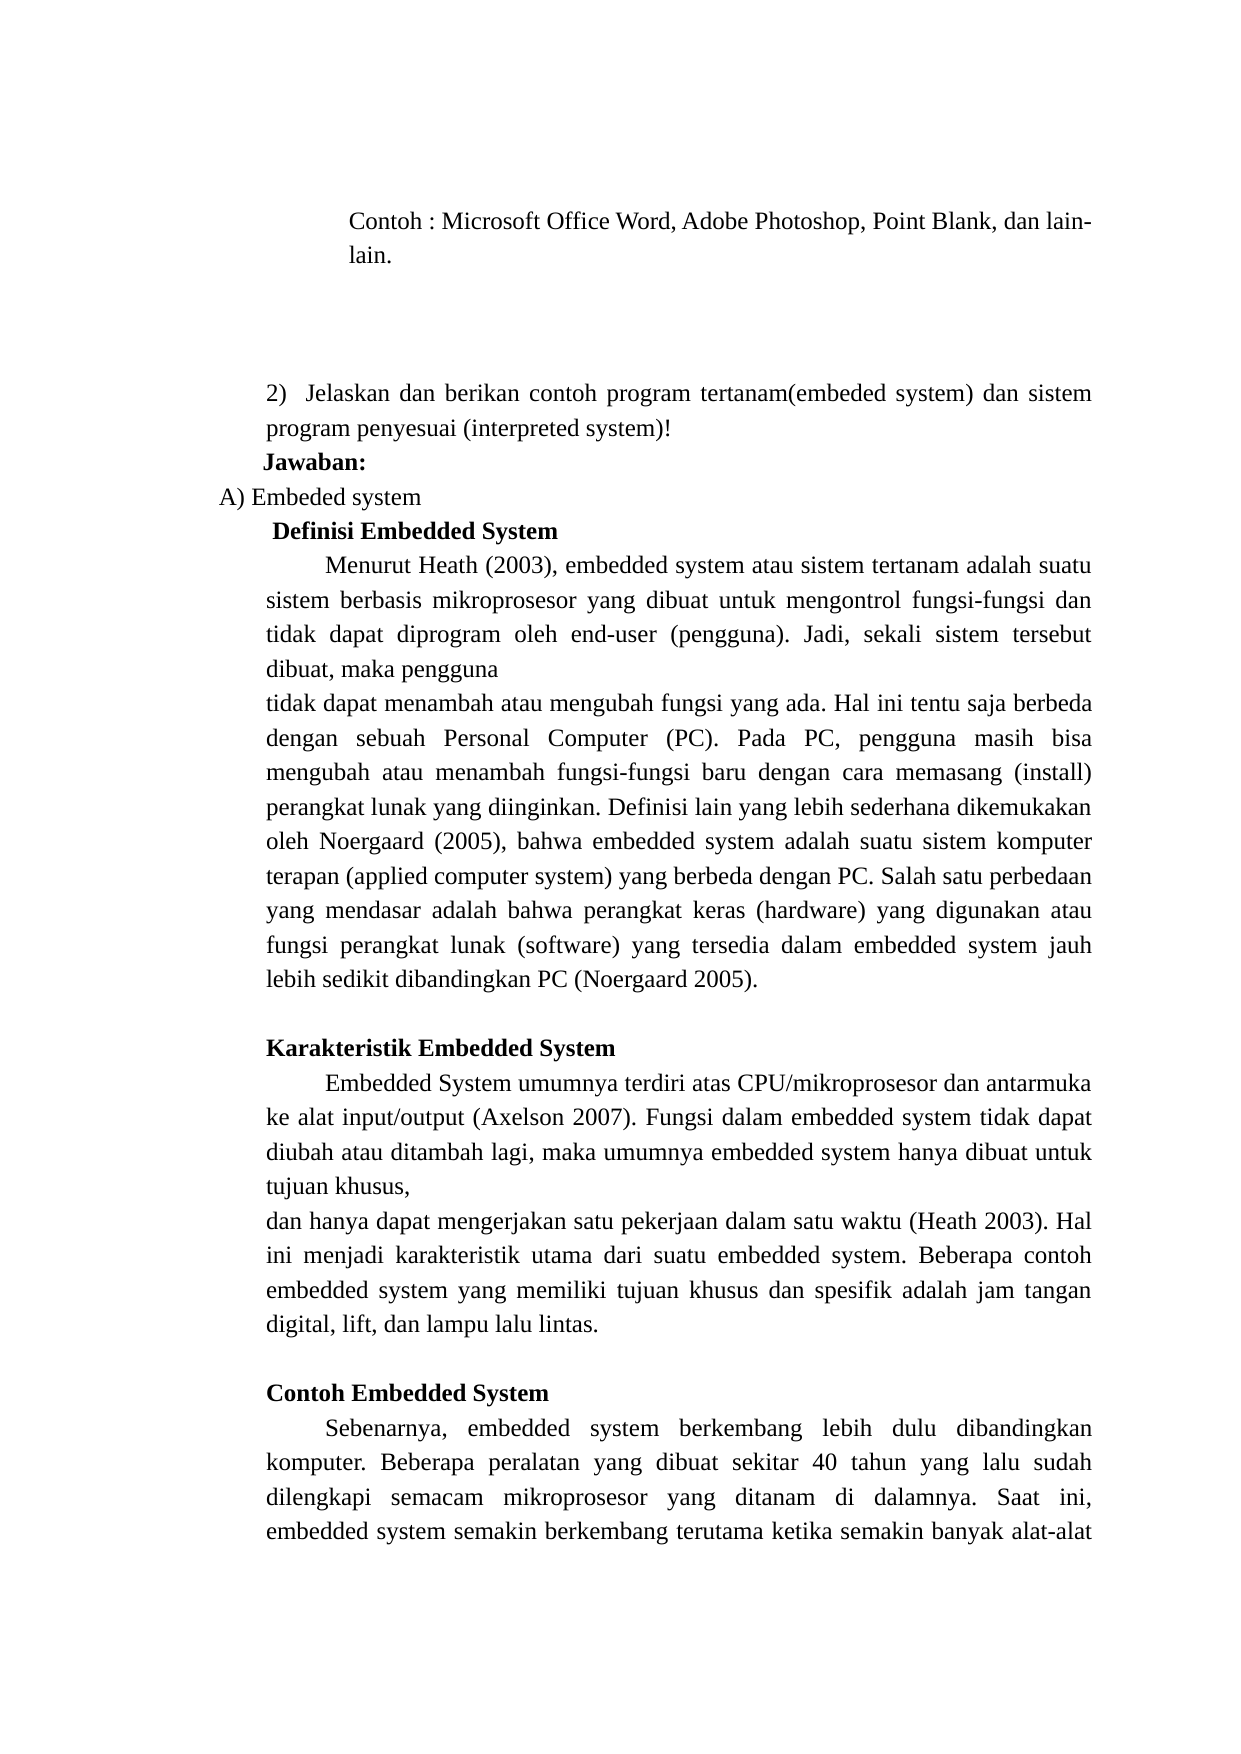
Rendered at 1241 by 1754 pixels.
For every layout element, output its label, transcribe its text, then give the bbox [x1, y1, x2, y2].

text Contoh Embedded System [207, 1378, 1093, 1407]
text Definisi Embedded System [207, 516, 1093, 545]
text tidak dapat menambah atau mengubah fungsi yang ada. Hal ini tentu saja berbeda dengan sebuah Personal Computer (PC). Pada PC, pengguna masih bisa mengubah atau menambah fungsi-fungsi baru dengan cara memasang (install) perangkat lunak yang diinginkan. Definisi lain yang lebih sederhana dikemukakan oleh Noergaard (2005), bahwa embedded system adalah suatu sistem komputer terapan (applied computer system) yang berbeda dengan PC. Salah satu perbedaan yang mendasar adalah bahwa perangkat keras (hardware) yang digunakan atau fungsi perangkat lunak (software) yang tersedia dalam embedded system jauh lebih sedikit dibandingkan PC (Noergaard 2005). [266, 688, 1093, 993]
text Menurut Heath (2003), embedded system atau sistem tertanam adalah suatu sistem berbasis mikroprosesor yang dibuat untuk mengontrol fungsi-fungsi dan tidak dapat diprogram oleh end-user (pengguna). Jadi, sekali sistem tersebut dibuat, maka pengguna [266, 551, 1093, 683]
list Jawaban: [218, 447, 1093, 476]
list 2) Jelaskan dan berikan contoh program tertanam(embeded system) dan sistem program penyesuai (interpreted system)! [266, 378, 1093, 441]
text dan hanya dapat mengerjakan satu pekerjaan dalam satu waktu (Heath 2003). Hal ini menjadi karakteristik utama dari suatu embedded system. Beberapa contoh embedded system yang memiliki tujuan khusus dan spesifik adalah jam tangan digital, lift, dan lampu lalu lintas. [266, 1206, 1093, 1338]
list A) Embeded system [218, 482, 1093, 510]
text Karakteristik Embedded System [207, 1033, 1093, 1062]
text Embedded System umumnya terdiri atas CPU/mikroprosesor dan antarmuka ke alat input/output (Axelson 2007). Fungsi dalam embedded system tidak dapat diubah atau ditambah lagi, maka umumnya embedded system hanya dibuat untuk tujuan khusus, [266, 1068, 1093, 1200]
list Contoh : Microsoft Office Word, Adobe Photoshop, Point Blank, dan lain-lain. [348, 206, 1093, 269]
text Sebenarnya, embedded system berkembang lebih dulu dibandingkan komputer. Beberapa peralatan yang dibuat sekitar 40 tahun yang lalu sudah dilengkapi semacam mikroprosesor yang ditanam di dalamnya. Saat ini, embedded system semakin berkembang terutama ketika semakin banyak alat-alat [266, 1413, 1093, 1545]
